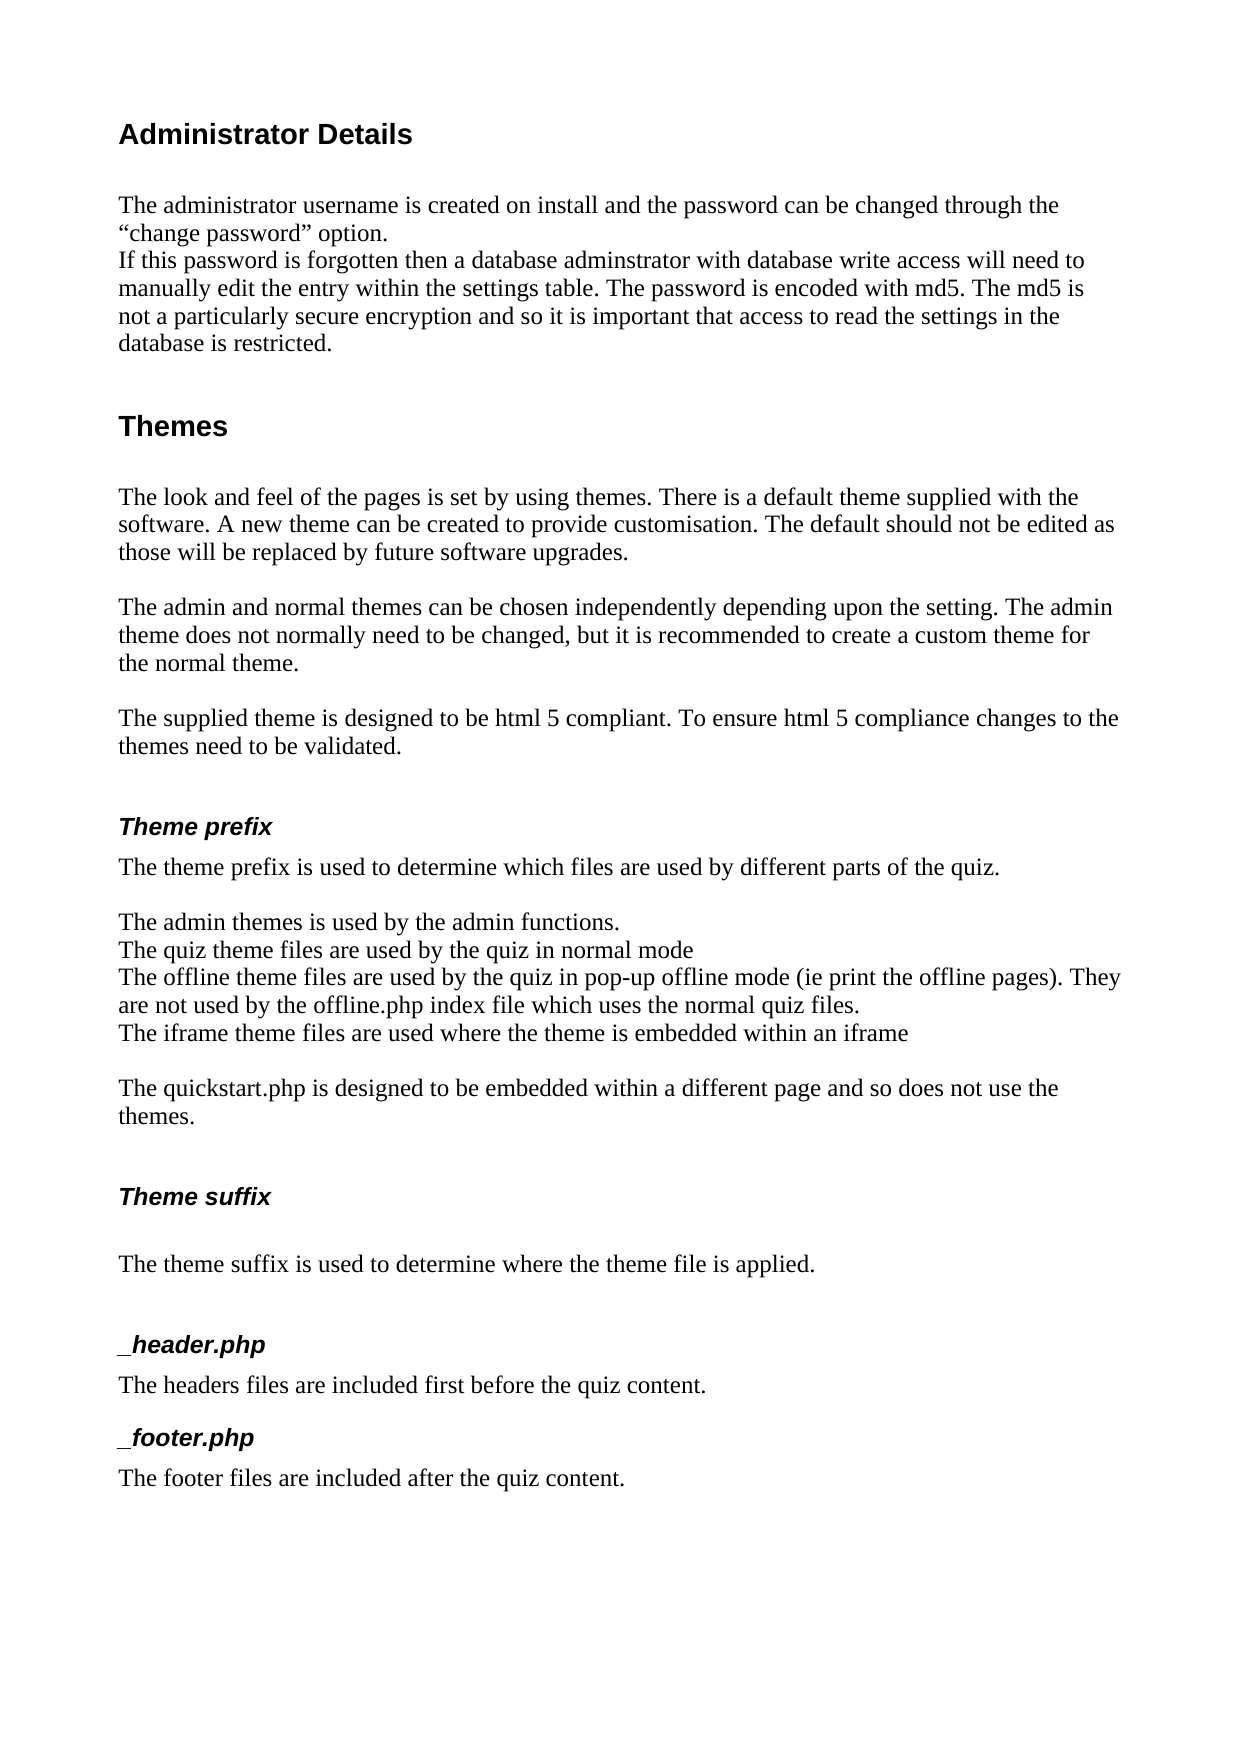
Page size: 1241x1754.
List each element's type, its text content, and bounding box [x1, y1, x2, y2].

text The headers files are included first before the quiz content. [118, 1371, 1122, 1399]
subtitle Administrator Details [118, 118, 1122, 151]
subtitle _footer.php [118, 1424, 1122, 1451]
text The iframe theme files are used where the theme is embedded within an iframe [118, 1019, 1122, 1047]
subtitle Theme suffix [118, 1182, 1122, 1210]
text The quiz theme files are used by the quiz in normal mode [118, 936, 1122, 963]
text The supplied theme is designed to be html 5 compliant. To ensure html 5 compliance changes to the themes need to be validated. [118, 704, 1122, 760]
text The admin themes is used by the admin functions. [118, 908, 1122, 936]
text The administrator username is created on install and the password can be changed through the “change password” option. [118, 191, 1122, 246]
text If this password is forgotten then a database adminstrator with database write access will need to manually edit the entry within the settings table. The password is encoded with md5. The md5 is not a particularly secure encryption and so it is important that access to read the settings in the database is restricted. [118, 246, 1122, 357]
text The offline theme files are used by the quiz in pop-up offline mode (ie print the offline pages). They are not used by the offline.php index file which uses the normal quiz files. [118, 963, 1122, 1019]
text The quickstart.php is designed to be embedded within a different page and so does not use the themes. [118, 1074, 1122, 1130]
subtitle Theme prefix [118, 812, 1122, 840]
text The theme suffix is used to determine where the theme file is applied. [118, 1250, 1122, 1278]
text The theme prefix is used to determine which files are used by different parts of the quiz. [118, 853, 1122, 880]
subtitle Themes [118, 410, 1122, 442]
text The admin and normal themes can be chosen independently depending upon the setting. The admin theme does not normally need to be changed, but it is recommended to create a custom theme for the normal theme. [118, 593, 1122, 677]
text The footer files are included after the quiz content. [118, 1464, 1122, 1492]
subtitle _header.php [118, 1331, 1122, 1358]
text The look and feel of the pages is set by using themes. There is a default theme supplied with the software. A new theme can be created to provide customisation. The default should not be edited as those will be replaced by future software upgrades. [118, 483, 1122, 566]
